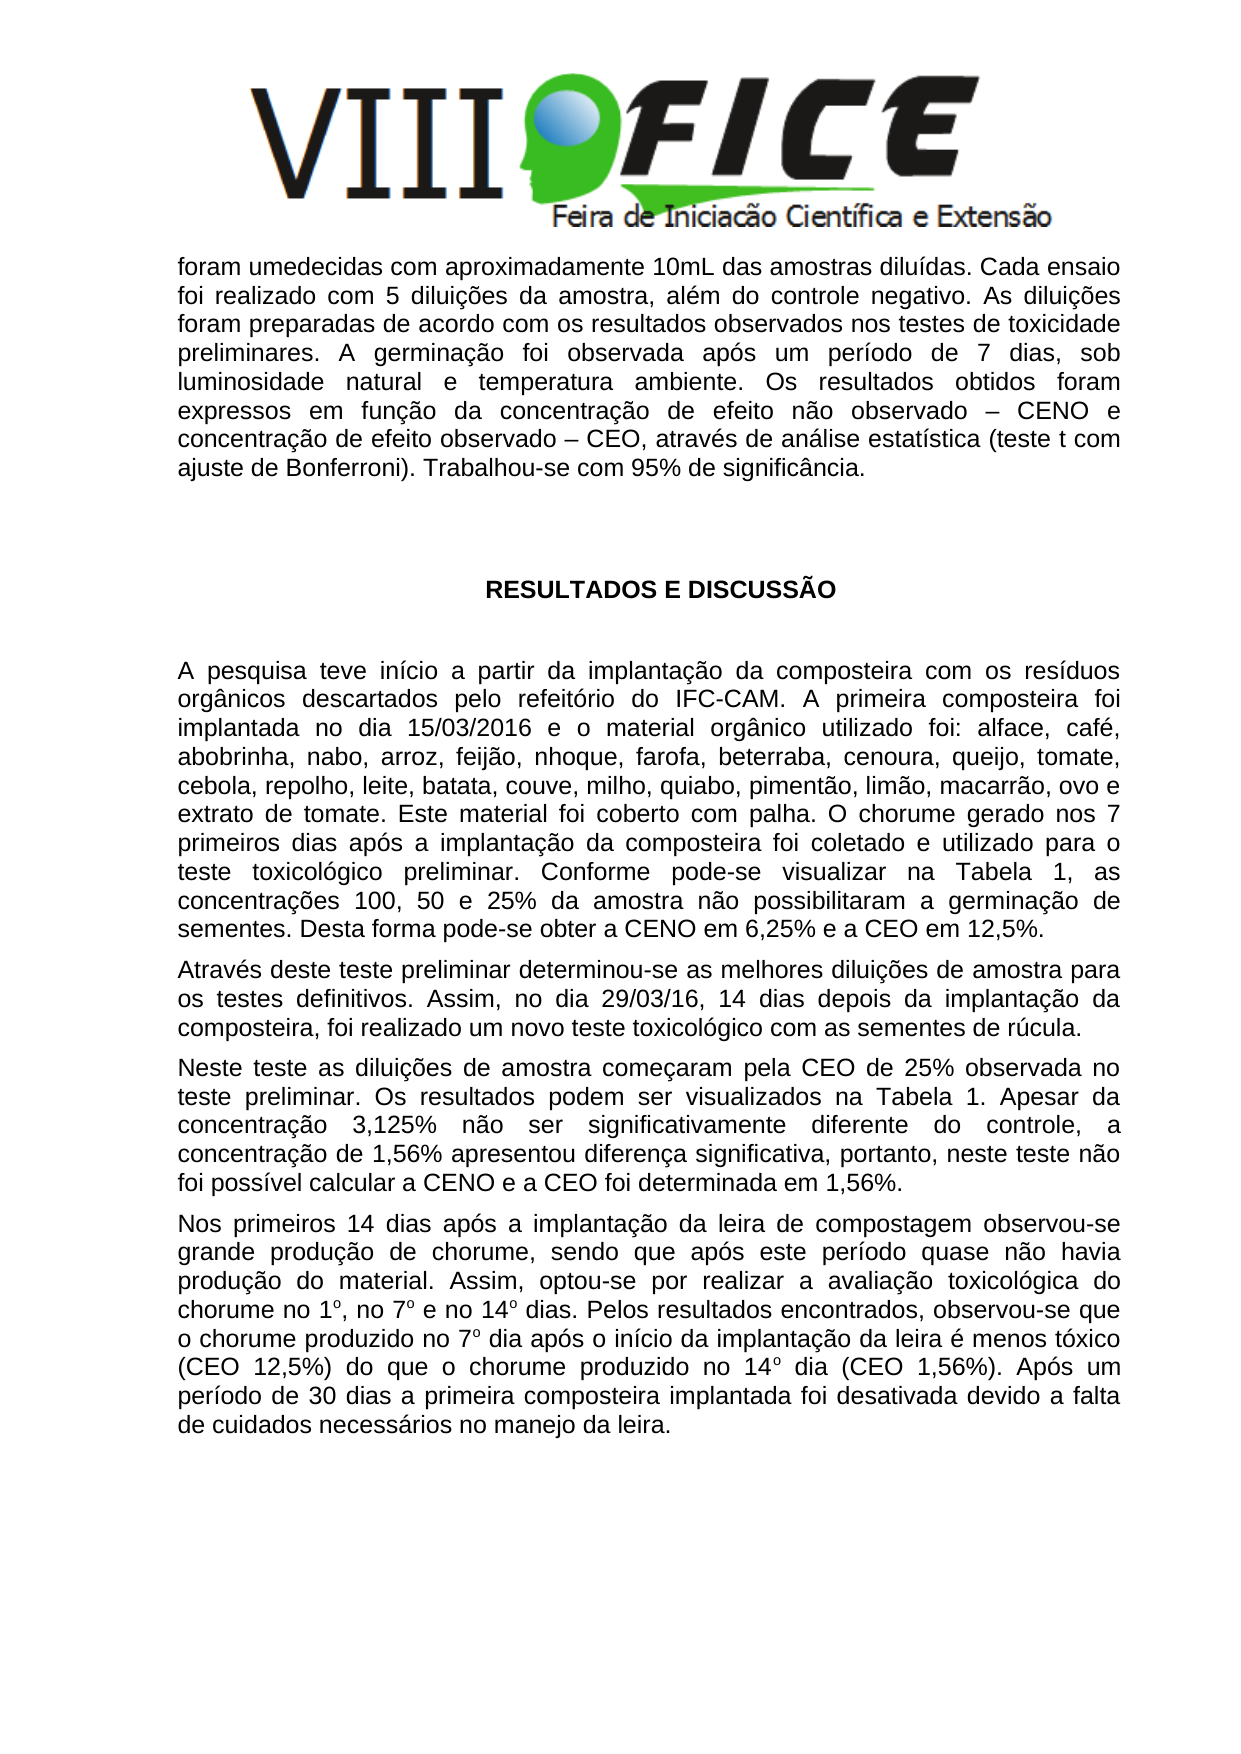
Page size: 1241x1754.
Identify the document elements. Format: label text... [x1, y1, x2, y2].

subtitle RESULTADOS E DISCUSSÃO [199, 575, 1122, 603]
text foram umedecidas com aproximadamente 10mL das amostras diluídas. Cada ensaio foi realizado com 5 diluições da amostra, além do controle negativo. As diluições foram preparadas de acordo com os resultados observados nos testes de toxicidade preliminares. A germinação foi observada após um período de 7 dias, sob luminosidade natural e temperatura ambiente. Os resultados obtidos foram expressos em função da concentração de efeito não observado – CENO e concentração de efeito observado – CEO, através de análise estatística (teste t com ajuste de Bonferroni). Trabalhou-se com 95% de significância. [177, 252, 1122, 482]
picture [239, 73, 1060, 227]
text Nos primeiros 14 dias após a implantação da leira de compostagem observou-se grande produção de chorume, sendo que após este período quase não havia produção do material. Assim, optou-se por realizar a avaliação toxicológica do chorume no 1o, no 7o e no 14o dias. Pelos resultados encontrados, observou-se que o chorume produzido no 7o dia após o início da implantação da leira é menos tóxico (CEO 12,5%) do que o chorume produzido no 14o dia (CEO 1,56%). Após um período de 30 dias a primeira composteira implantada foi desativada devido a falta de cuidados necessários no manejo da leira. [177, 1208, 1122, 1438]
text Neste teste as diluições de amostra começaram pela CEO de 25% observada no teste preliminar. Os resultados podem ser visualizados na Tabela 1. Apesar da concentração 3,125% não ser significativamente diferente do controle, a concentração de 1,56% apresentou diferença significativa, portanto, neste teste não foi possível calcular a CENO e a CEO foi determinada em 1,56%. [177, 1053, 1122, 1197]
text Através deste teste preliminar determinou-se as melhores diluições de amostra para os testes definitivos. Assim, no dia 29/03/16, 14 dias depois da implantação da composteira, foi realizado um novo teste toxicológico com as sementes de rúcula. [177, 955, 1122, 1041]
text A pesquisa teve início a partir da implantação da composteira com os resíduos orgânicos descartados pelo refeitório do IFC-CAM. A primeira composteira foi implantada no dia 15/03/2016 e o material orgânico utilizado foi: alface, café, abobrinha, nabo, arroz, feijão, nhoque, farofa, beterraba, cenoura, queijo, tomate, cebola, repolho, leite, batata, couve, milho, quiabo, pimentão, limão, macarrão, ovo e extrato de tomate. Este material foi coberto com palha. O chorume gerado nos 7 primeiros dias após a implantação da composteira foi coletado e utilizado para o teste toxicológico preliminar. Conforme pode-se visualizar na Tabela 1, as concentrações 100, 50 e 25% da amostra não possibilitaram a germinação de sementes. Desta forma pode-se obter a CENO em 6,25% e a CEO em 12,5%. [177, 656, 1122, 943]
